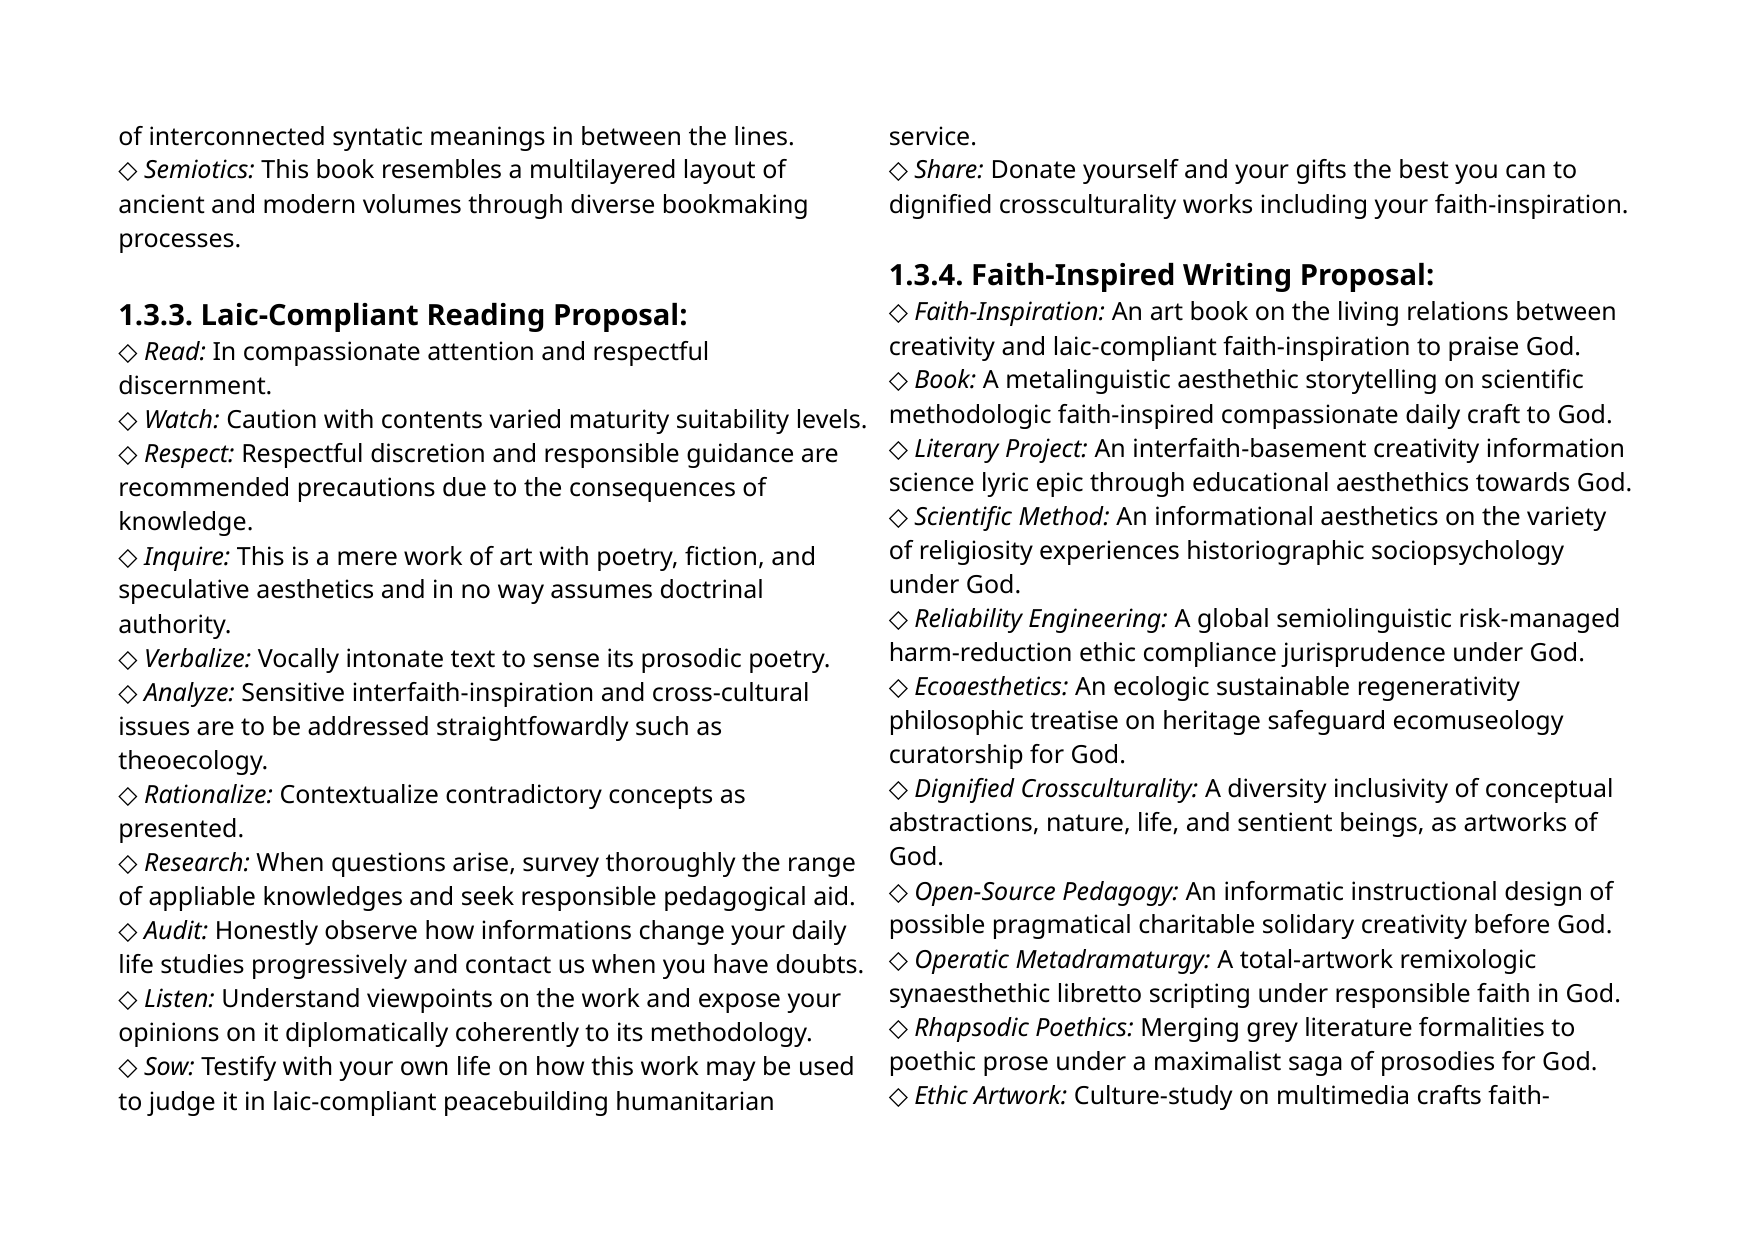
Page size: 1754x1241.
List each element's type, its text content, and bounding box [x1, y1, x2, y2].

text ◇ Audit: Honestly observe how informations change your daily life studies progressively and contact us when you have doubts. [118, 913, 870, 981]
text ◇ Watch: Caution with contents varied maturity suitability levels. [118, 402, 870, 436]
text ◇ Operatic Metadramaturgy: A total-artwork remixologic synaesthethic libretto scripting under responsible faith in God. [888, 941, 1636, 1009]
text ◇ Share: Donate yourself and your gifts the best you can to dignified crossculturality works including your faith-inspiration. [888, 152, 1636, 220]
text ◇ Faith-Inspiration: An art book on the living relations between creativity and laic-compliant faith-inspiration to praise God. [888, 294, 1636, 362]
text ◇ Respect: Respectful discretion and responsible guidance are recommended precautions due to the consequences of knowledge. [118, 436, 870, 538]
text 1.3.4. Faith-Inspired Writing Proposal: [888, 254, 1636, 294]
text ◇ Semiotics: This book resembles a multilayered layout of ancient and modern volumes through diverse bookmaking processes. [118, 152, 870, 254]
text ◇ Book: A metalinguistic aesthethic storytelling on scientific [888, 362, 1636, 396]
text ◇ Open-Source Pedagogy: An informatic instructional design of possible pragmatical charitable solidary creativity before God. [888, 873, 1636, 941]
text ◇ Inquire: This is a mere work of art with poetry, fiction, and speculative aesthetics and in no way assumes doctrinal authority. [118, 538, 870, 640]
text 1.3.3. Laic-Compliant Reading Proposal: [118, 294, 870, 334]
text ◇ Rationalize: Contextualize contradictory concepts as presented. [118, 777, 870, 845]
text ◇ Research: When questions arise, survey thoroughly the range of appliable knowledges and seek responsible pedagogical aid. [118, 845, 870, 913]
text ◇ Sow: Testify with your own life on how this work may be used to judge it in laic-compliant peacebuilding humanitarian [118, 1049, 870, 1117]
text ◇ Reliability Engineering: A global semiolinguistic risk-managed harm-reduction ethic compliance jurisprudence under God. [888, 601, 1636, 669]
text of interconnected syntatic meanings in between the lines. [118, 118, 870, 152]
text ◇ Scientific Method: An informational aesthetics on the variety of religiosity experiences historiographic sociopsychology under God. [888, 498, 1636, 601]
text methodologic faith-inspired compassionate daily craft to God. [888, 396, 1636, 430]
text service. [888, 118, 1636, 152]
text ◇ Verbalize: Vocally intonate text to sense its prosodic poetry. [118, 640, 870, 674]
text ◇ Rhapsodic Poethics: Merging grey literature formalities to poethic prose under a maximalist saga of prosodies for God. [888, 1009, 1636, 1077]
text ◇ Dignified Crossculturality: A diversity inclusivity of conceptual abstractions, nature, life, and sentient beings, as artworks of God. [888, 771, 1636, 873]
text ◇ Ecoaesthetics: An ecologic sustainable regenerativity philosophic treatise on heritage safeguard ecomuseology curatorship for God. [888, 669, 1636, 771]
text ◇ Literary Project: An interfaith-basement creativity information science lyric epic through educational aesthethics towards God. [888, 430, 1636, 498]
text ◇ Ethic Artwork: Culture-study on multimedia crafts faith- [888, 1077, 1636, 1112]
text ◇ Analyze: Sensitive interfaith-inspiration and cross-cultural issues are to be addressed straightfowardly such as theoecology. [118, 674, 870, 777]
text ◇ Read: In compassionate attention and respectful discernment. [118, 334, 870, 402]
text ◇ Listen: Understand viewpoints on the work and expose your opinions on it diplomatically coherently to its methodology. [118, 981, 870, 1049]
